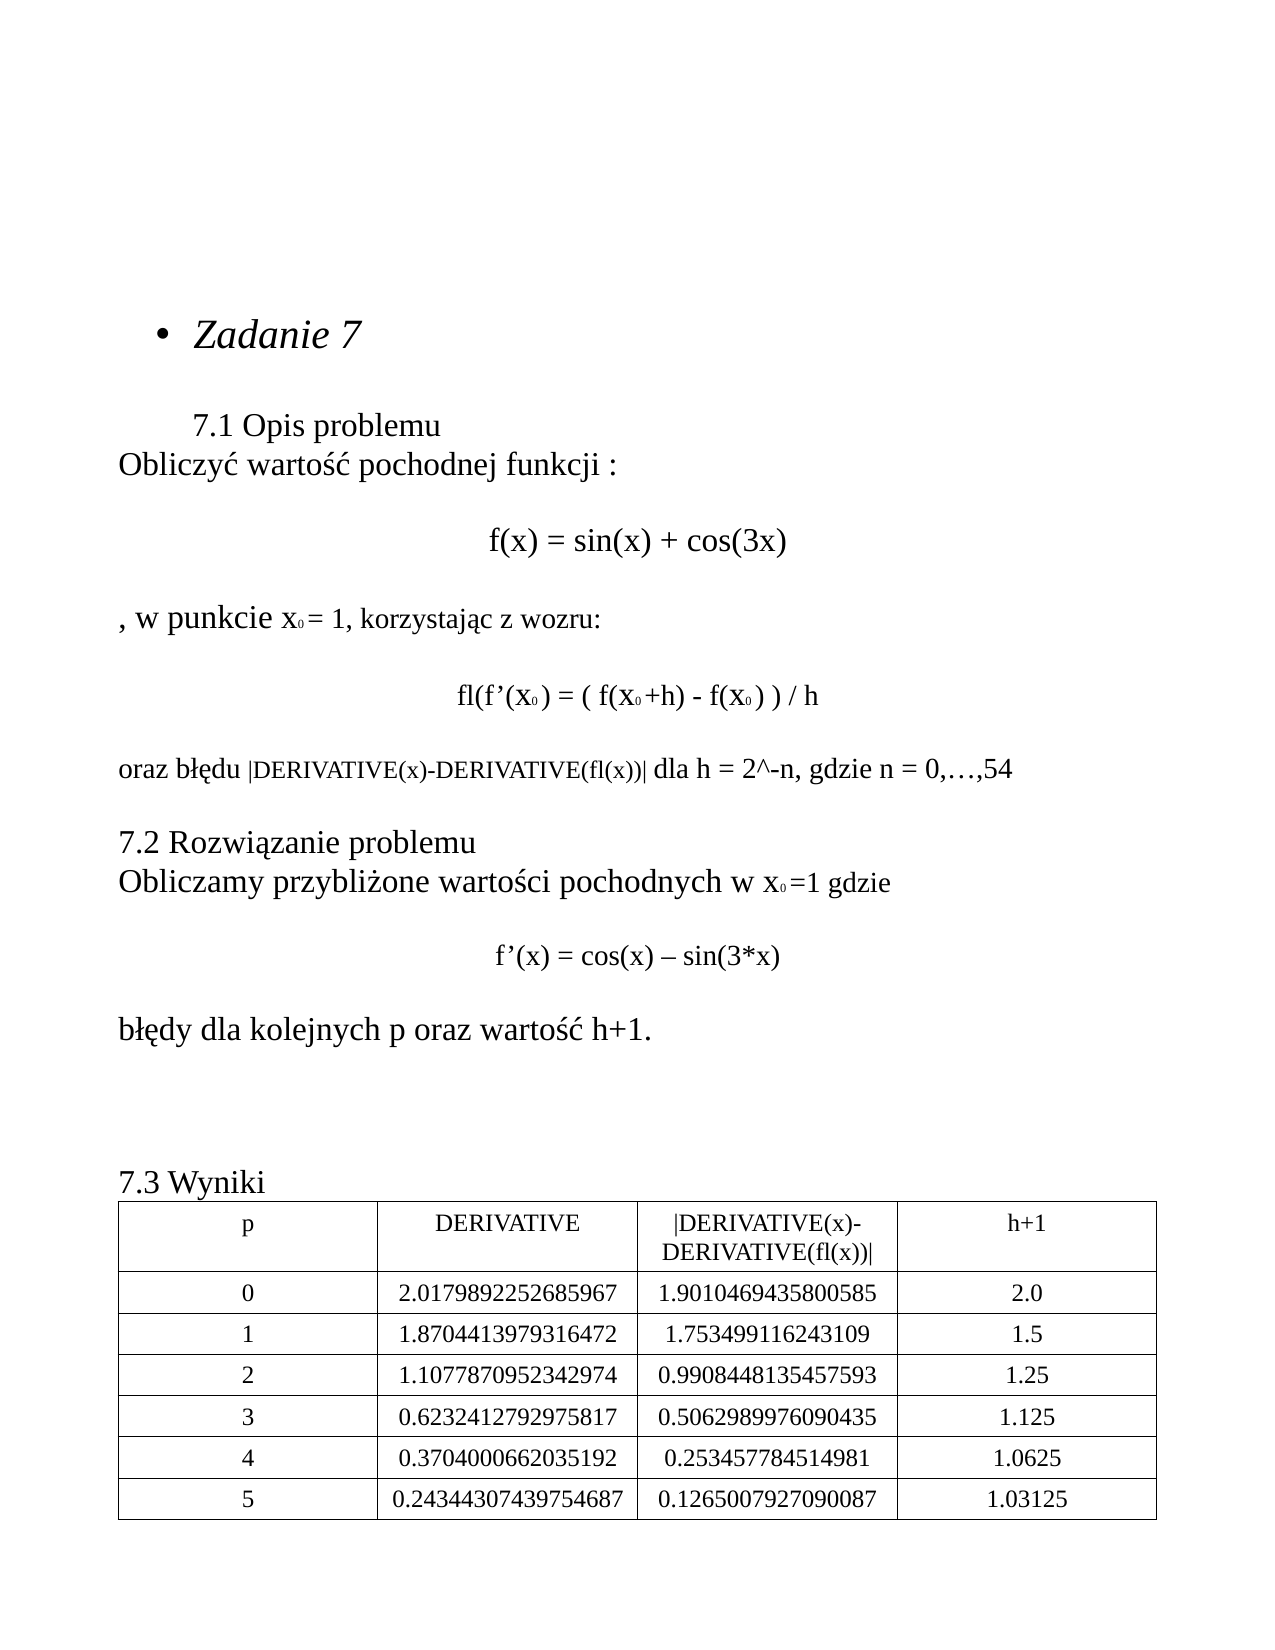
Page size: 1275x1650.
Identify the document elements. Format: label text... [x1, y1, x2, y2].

table_header |DERIVATIVE(x)-DERIVATIVE(fl(x))| [638, 1202, 897, 1271]
table_cell 5 [119, 1479, 377, 1519]
table_cell 0.1265007927090087 [638, 1479, 897, 1519]
table_cell 1.25 [898, 1355, 1156, 1395]
table_cell 0.9908448135457593 [638, 1355, 897, 1395]
text oraz błędu |DERIVATIVE(x)-DERIVATIVE(fl(x))| dla h = 2^-n, gdzie n = 0,…,54 [118, 751, 1157, 784]
text 7.1 Opis problemu [118, 406, 1157, 444]
text f(x) = sin(x) + cos(3x) [118, 521, 1157, 559]
table_cell 0.5062989976090435 [638, 1396, 897, 1436]
table_cell 1 [119, 1314, 377, 1354]
table_cell 2.0179892252685967 [378, 1272, 637, 1312]
table_cell 0.3704000662035192 [378, 1437, 637, 1477]
table_cell 1.03125 [898, 1479, 1156, 1519]
table_cell 1.0625 [898, 1437, 1156, 1477]
table_cell 1.1077870952342974 [378, 1355, 637, 1395]
text , w punkcie x0 = 1, korzystając z wozru: [118, 597, 1157, 636]
list Zadanie 7 [156, 310, 1157, 358]
text Obliczyć wartość pochodnej funkcji : [118, 444, 1157, 482]
table_cell 1.8704413979316472 [378, 1314, 637, 1354]
table_cell 1.753499116243109 [638, 1314, 897, 1354]
text fl(f’(x0 ) = ( f(x0 +h) - f(x0 ) ) / h [118, 674, 1157, 712]
table_cell 1.125 [898, 1396, 1156, 1436]
table_cell 2.0 [898, 1272, 1156, 1312]
text 7.2 Rozwiązanie problemu [118, 823, 1157, 861]
table_cell 2 [119, 1355, 377, 1395]
table_cell 0.253457784514981 [638, 1437, 897, 1477]
table_cell 1.9010469435800585 [638, 1272, 897, 1312]
table_cell 4 [119, 1437, 377, 1477]
table_header h+1 [898, 1202, 1156, 1271]
table_header DERIVATIVE [378, 1202, 637, 1271]
text 7.3 Wyniki [118, 1163, 1157, 1201]
text f’(x) = cos(x) – sin(3*x) [118, 938, 1157, 971]
table_cell 3 [119, 1396, 377, 1436]
table_header p [119, 1202, 377, 1271]
table_cell 0.24344307439754687 [378, 1479, 637, 1519]
table_cell 0 [119, 1272, 377, 1312]
table_cell 1.5 [898, 1314, 1156, 1354]
text Obliczamy przybliżone wartości pochodnych w x0 =1 gdzie [118, 861, 1157, 899]
text błędy dla kolejnych p oraz wartość h+1. [118, 1009, 1157, 1048]
table_cell 0.6232412792975817 [378, 1396, 637, 1436]
